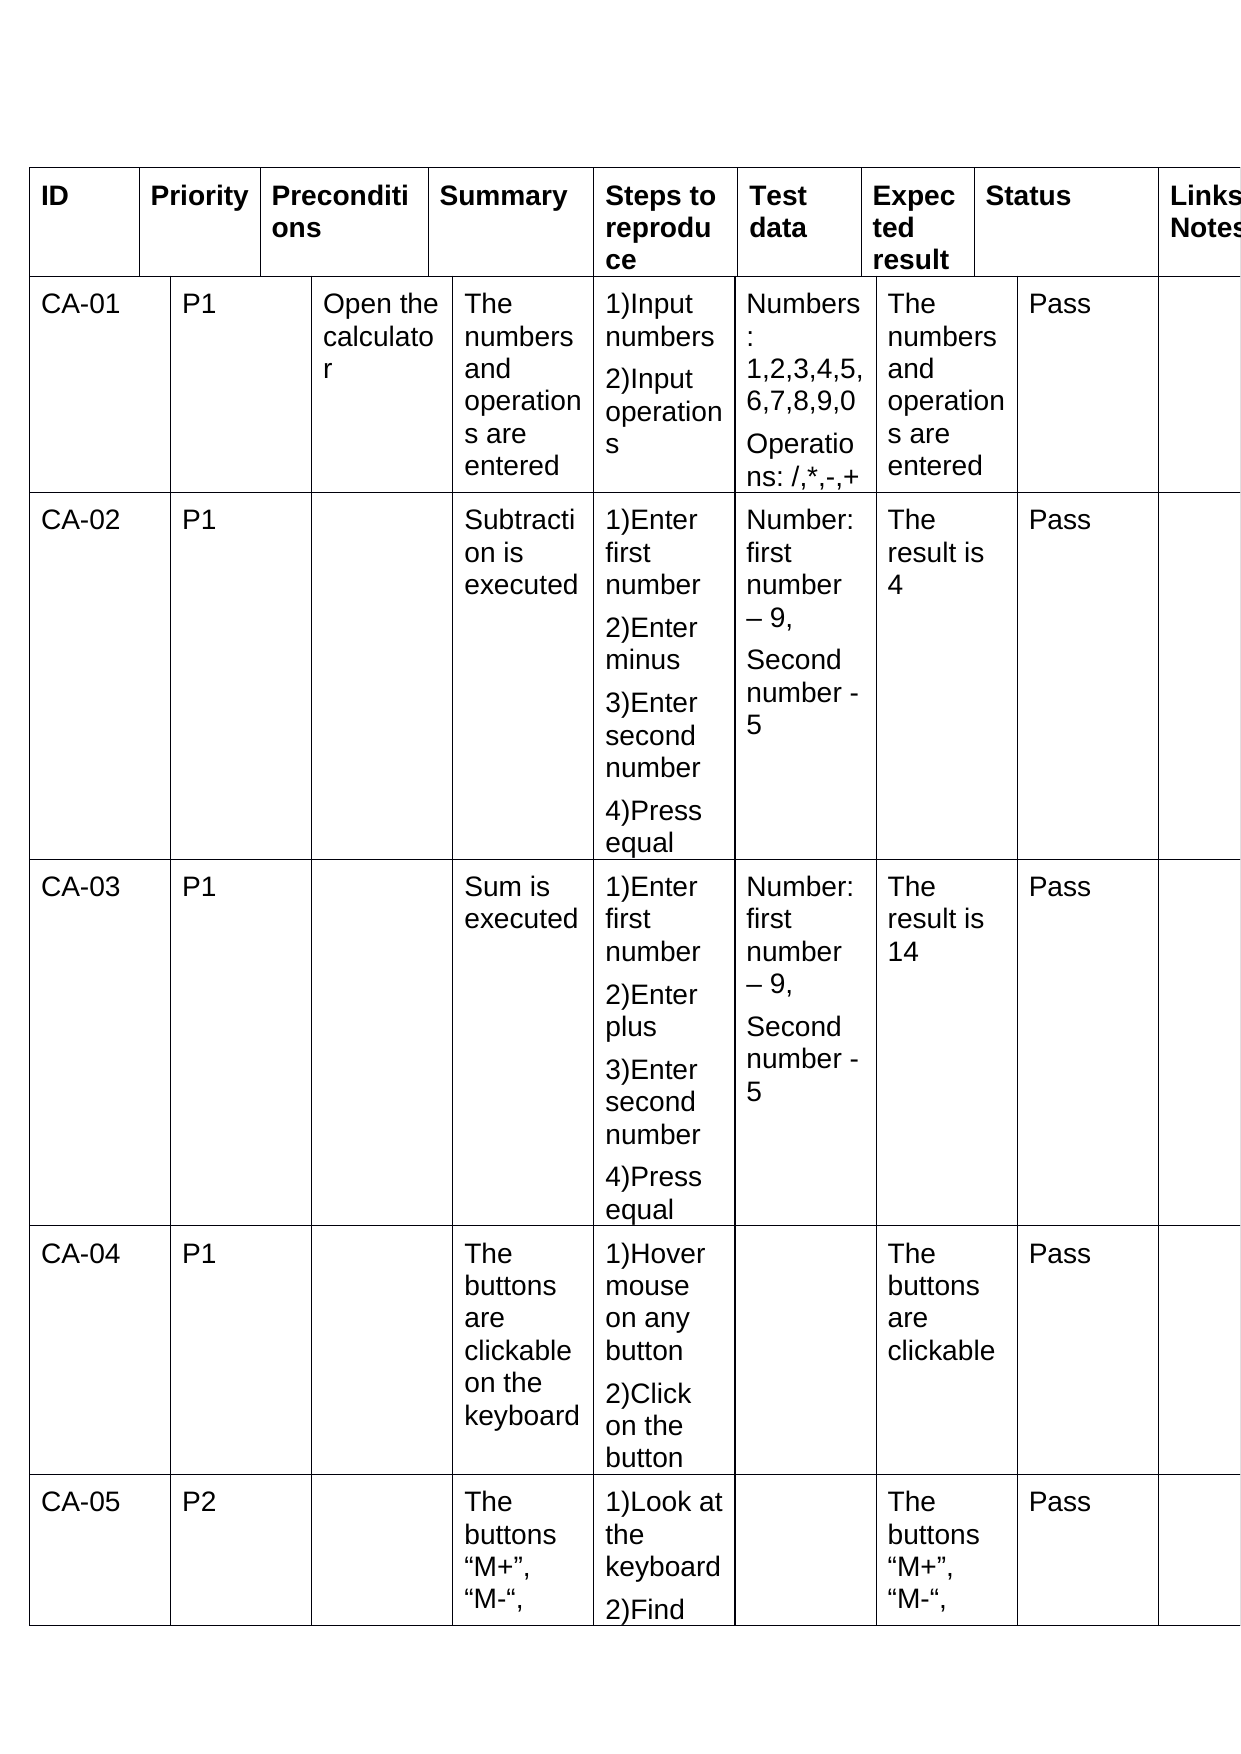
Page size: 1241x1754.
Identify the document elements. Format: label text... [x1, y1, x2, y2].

table_cell [736, 1475, 876, 1625]
table_cell CA-05 [30, 1475, 170, 1625]
table_cell CA-03 [30, 860, 170, 1225]
table_cell The result is 4 [877, 493, 1017, 858]
table_cell CA-02 [30, 493, 170, 858]
table_cell P1 [171, 860, 311, 1225]
table_cell Number: first number – 9, Second number - 5 [736, 493, 876, 858]
table_cell P1 [171, 277, 311, 492]
table_cell 1)Input numbers 2)Input operations [594, 277, 734, 492]
table_cell [1159, 277, 1240, 492]
table_cell Pass [1018, 277, 1158, 492]
table_header Expected result [862, 168, 974, 276]
table_header Preconditions [261, 168, 428, 276]
table_cell 1)Enter first number 2)Enter minus 3)Enter second number 4)Press equal [594, 493, 734, 858]
table_header Summary [429, 168, 593, 276]
table_cell Pass [1018, 1475, 1158, 1625]
table_cell Pass [1018, 493, 1158, 858]
table_cell Subtraction is executed [453, 493, 593, 858]
table_header Priority [140, 168, 260, 276]
table_cell The numbers and operations are entered [453, 277, 593, 492]
table_header ID [30, 168, 139, 276]
table_cell The numbers and operations are entered [877, 277, 1017, 492]
table_cell P2 [171, 1475, 311, 1625]
table_cell P1 [171, 1226, 311, 1474]
table_cell The buttons are clickable on the keyboard [453, 1226, 593, 1474]
table_header Test data [738, 168, 861, 276]
table_cell 1)Hover mouse on any button 2)Click on the button [594, 1226, 734, 1474]
table_cell Pass [1018, 860, 1158, 1225]
table_header Status [975, 168, 1158, 276]
table_cell [1159, 1475, 1240, 1625]
table_cell [312, 860, 452, 1225]
table_cell 1)Look at the keyboard 2)Find [594, 1475, 734, 1625]
table_header Steps to reproduce [594, 168, 737, 276]
table_cell CA-04 [30, 1226, 170, 1474]
table_cell [312, 1226, 452, 1474]
table_cell 1)Enter first number 2)Enter plus 3)Enter second number 4)Press equal [594, 860, 734, 1225]
table_cell P1 [171, 493, 311, 858]
table_cell Numbers: 1,2,3,4,5,6,7,8,9,0 Operations: /,*,-,+ [736, 277, 876, 492]
table_cell Pass [1018, 1226, 1158, 1474]
table_cell [1159, 860, 1240, 1225]
table_cell Number: first number – 9, Second number - 5 [736, 860, 876, 1225]
table_cell [736, 1226, 876, 1474]
table_cell CA-01 [30, 277, 170, 492]
table_cell The buttons are clickable [877, 1226, 1017, 1474]
table_cell [1159, 493, 1240, 858]
table_cell [312, 1475, 452, 1625]
table_cell [312, 493, 452, 858]
table_cell The buttons “M+”, “M-“, [877, 1475, 1017, 1625]
table_cell The buttons “M+”, “M-“, [453, 1475, 593, 1625]
table_cell Sum is executed [453, 860, 593, 1225]
table_cell Open the calculator [312, 277, 452, 492]
table_cell The result is 14 [877, 860, 1017, 1225]
table_header Links/Notes [1159, 168, 1240, 276]
table_cell [1159, 1226, 1240, 1474]
